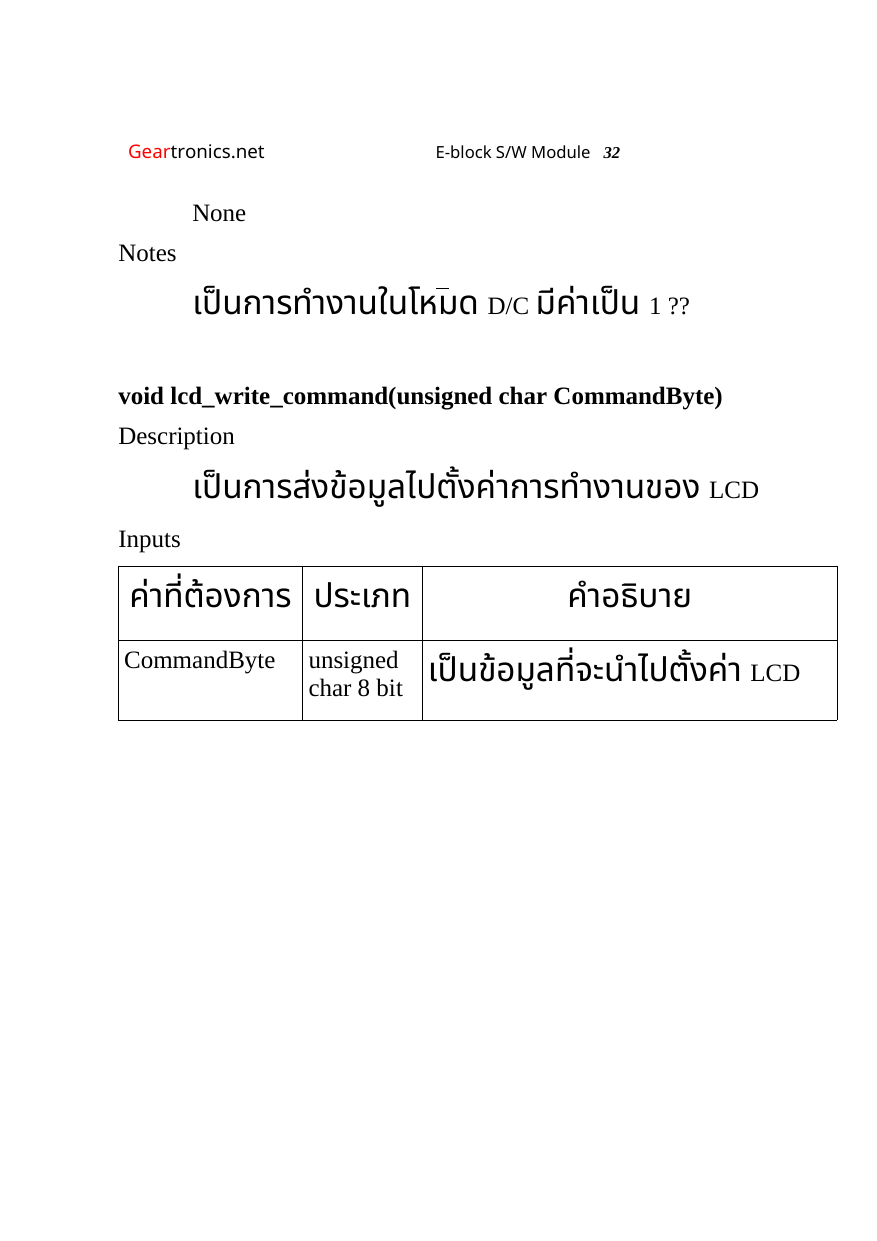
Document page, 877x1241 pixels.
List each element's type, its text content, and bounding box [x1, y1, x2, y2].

text เป็นการส่งข้อมูลไปตั้งค่าการทำงานของ LCD [118, 463, 837, 513]
table_header คำอธิบาย [423, 567, 837, 640]
text Notes [118, 239, 837, 267]
text Description [118, 422, 837, 450]
text void lcd_write_command(unsigned char CommandByte) [118, 382, 837, 410]
text Inputs [118, 526, 837, 553]
table_cell CommandByte [119, 641, 302, 720]
text None [118, 199, 837, 226]
table_header ค่าที่ต้องการ [119, 567, 302, 640]
text เป็นการทำงานในโหมด D/C มีค่าเป็น 1 ?? [118, 279, 837, 329]
table_cell unsigned char 8 bit [303, 641, 422, 720]
table_header ประเภท [303, 567, 422, 640]
table_cell เป็นข้อมูลที่จะนำไปตั้งค่า LCD [423, 641, 837, 720]
